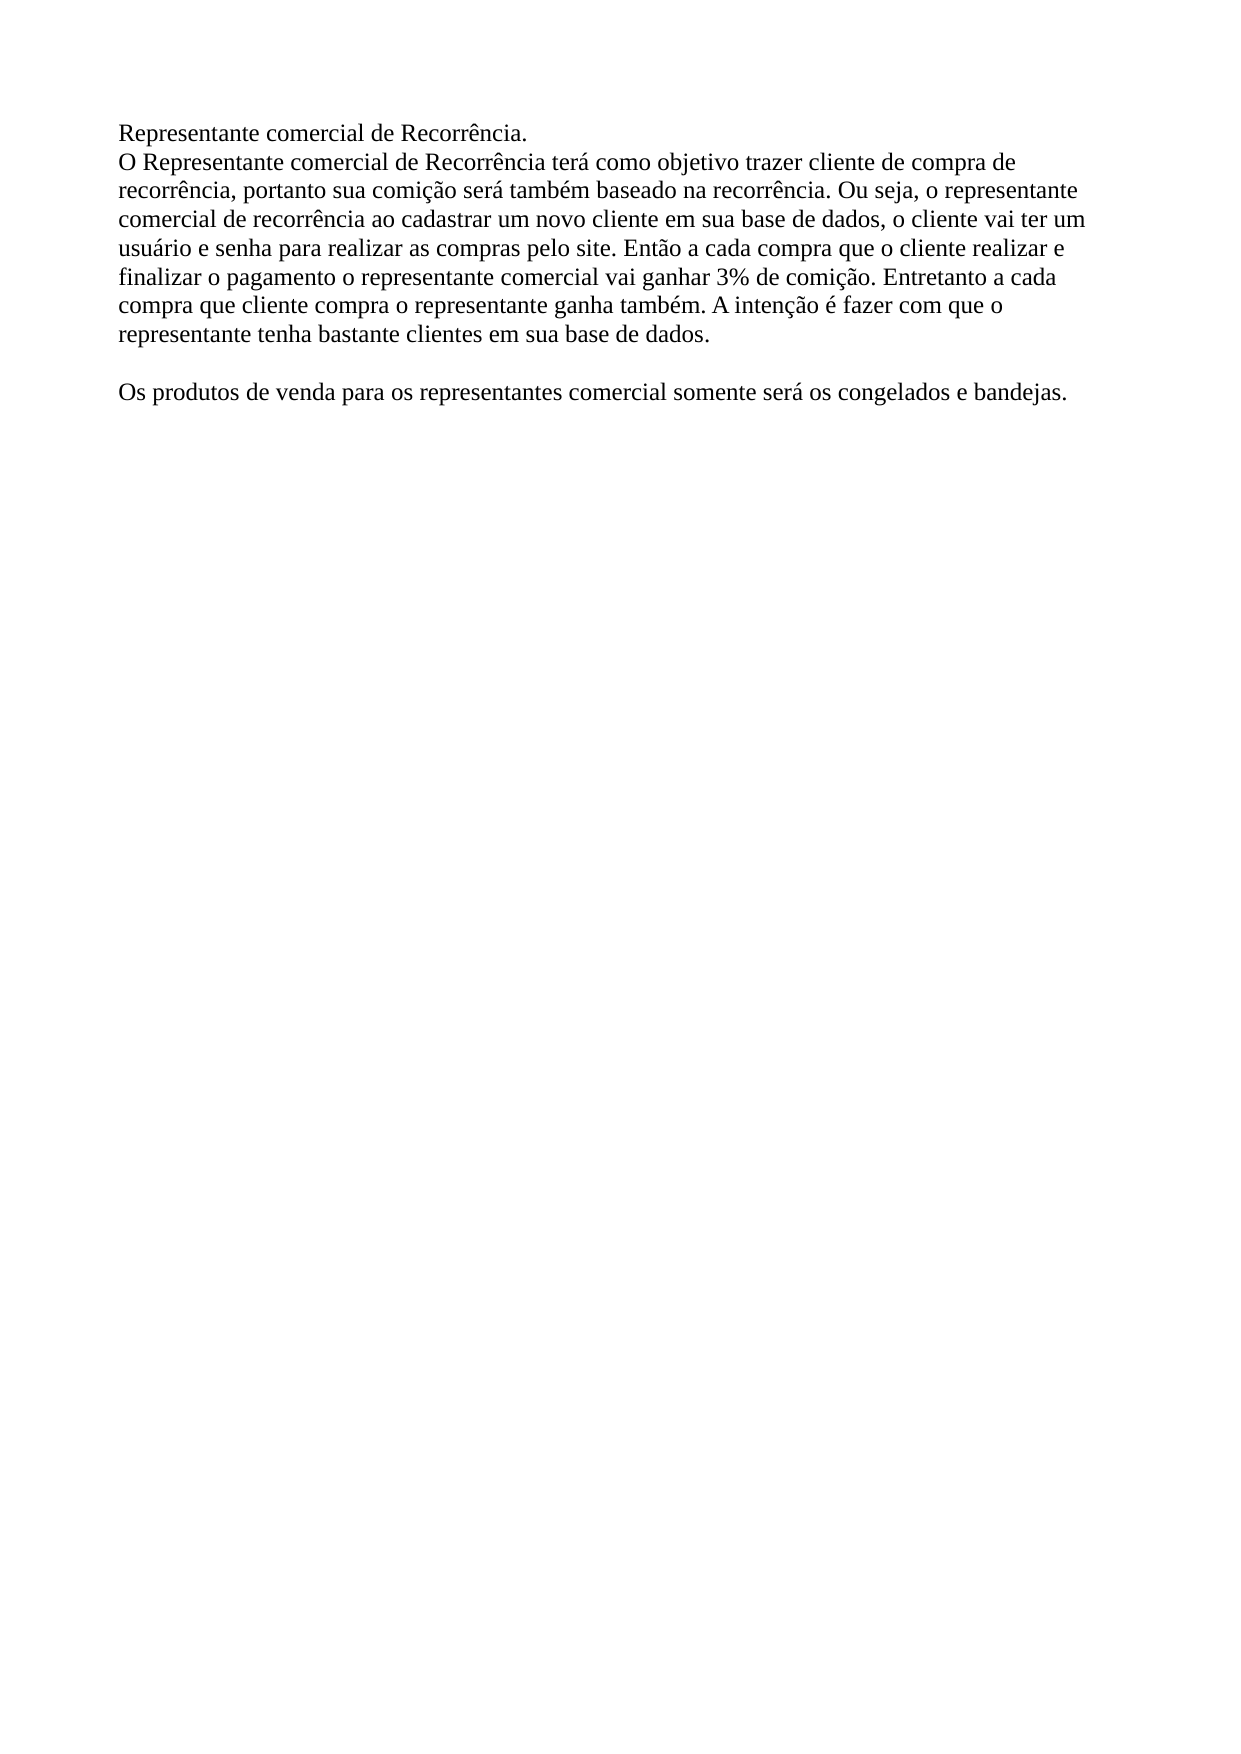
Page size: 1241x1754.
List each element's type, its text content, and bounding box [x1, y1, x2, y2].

text O Representante comercial de Recorrência terá como objetivo trazer cliente de compra de recorrência, portanto sua comição será também baseado na recorrência. Ou seja, o representante comercial de recorrência ao cadastrar um novo cliente em sua base de dados, o cliente vai ter um usuário e senha para realizar as compras pelo site. Então a cada compra que o cliente realizar e finalizar o pagamento o representante comercial vai ganhar 3% de comição. Entretanto a cada compra que cliente compra o representante ganha também. A intenção é fazer com que o representante tenha bastante clientes em sua base de dados. [118, 147, 1122, 348]
text Representante comercial de Recorrência. [118, 118, 1122, 147]
text Os produtos de venda para os representantes comercial somente será os congelados e bandejas. [118, 377, 1122, 406]
